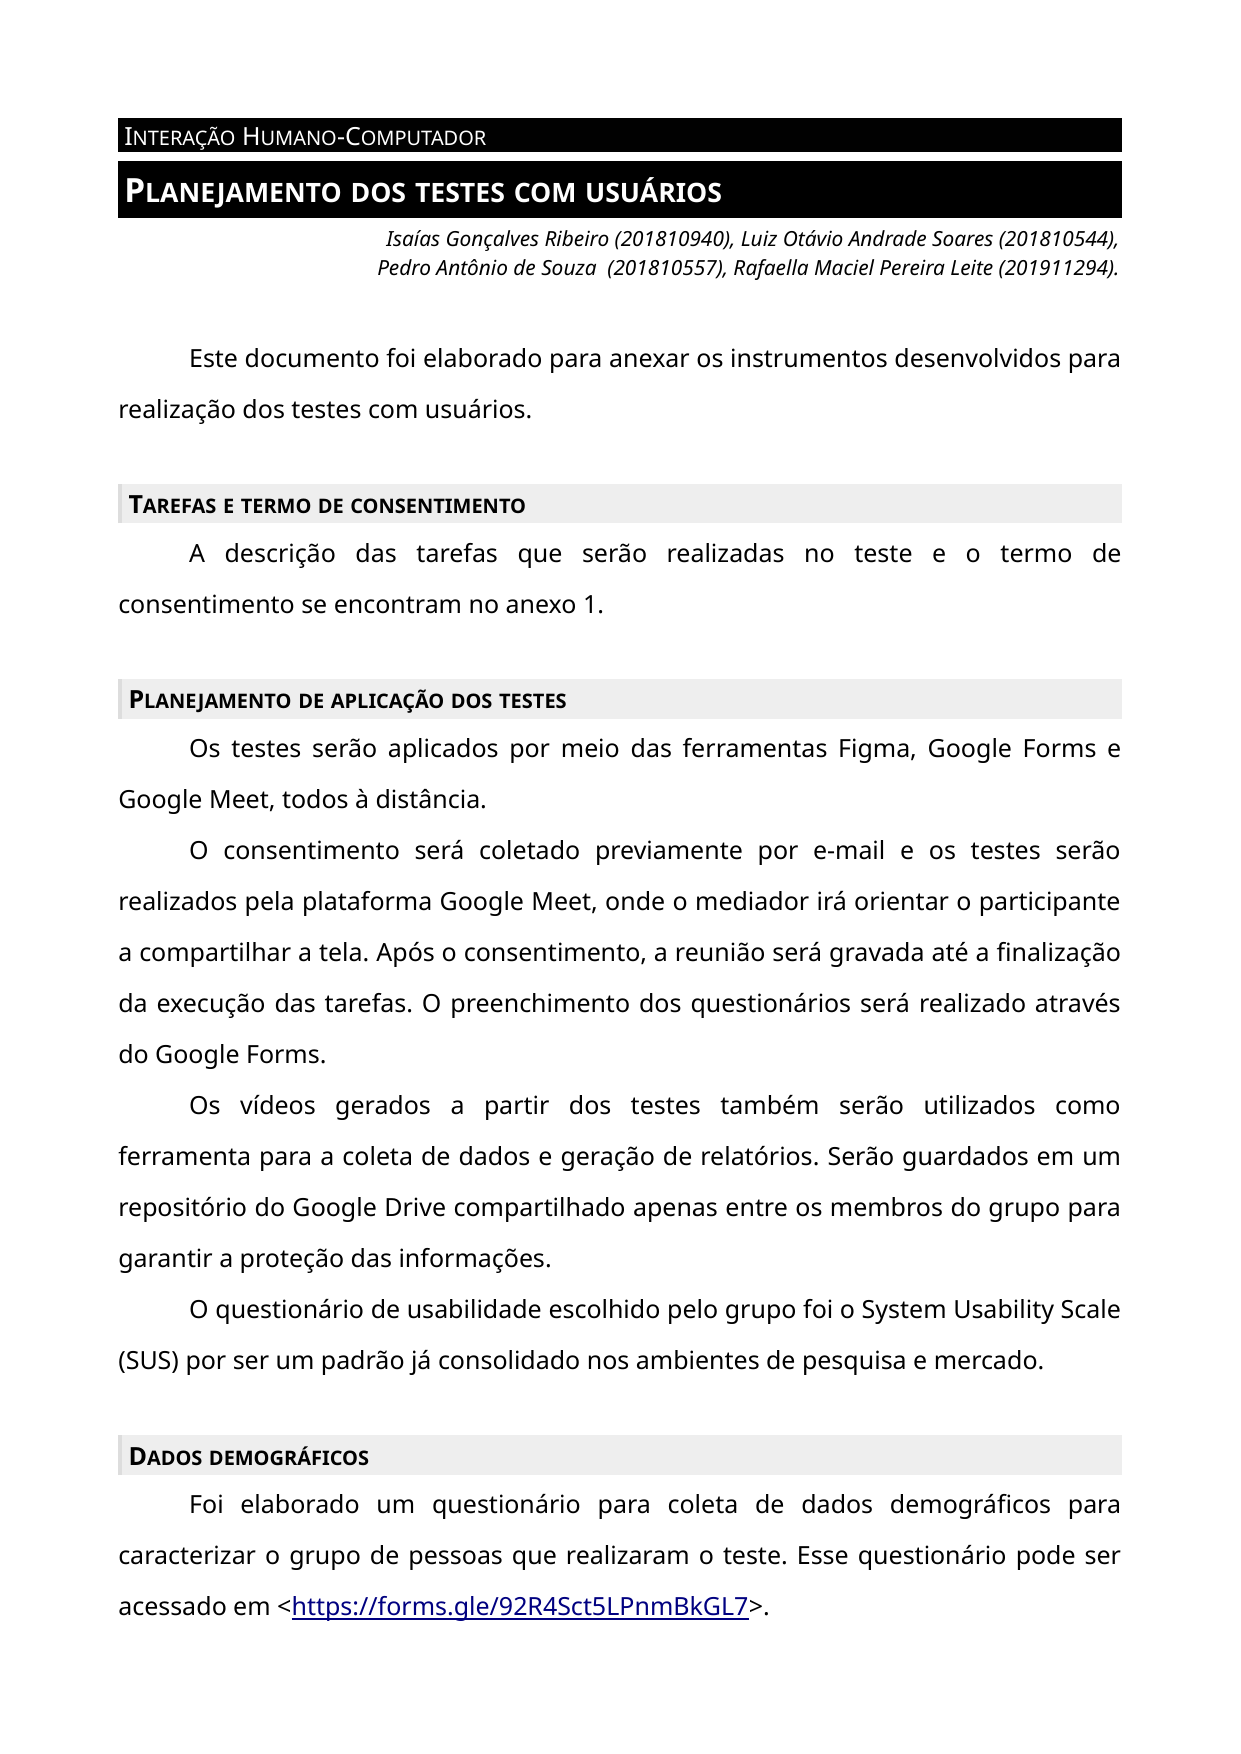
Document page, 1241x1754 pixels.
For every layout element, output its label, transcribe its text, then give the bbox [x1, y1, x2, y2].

text Este documento foi elaborado para anexar os instrumentos desenvolvidos para realização dos testes com usuários. [118, 340, 1122, 425]
text Planejamento de aplicação dos testes [122, 679, 1122, 719]
text Os testes serão aplicados por meio das ferramentas Figma, Google Forms e Google Meet, todos à distância. [118, 730, 1122, 816]
text Foi elaborado um questionário para coleta de dados demográficos para caracterizar o grupo de pessoas que realizaram o teste. Esse questionário pode ser acessado em <https://forms.gle/92R4Sct5LPnmBkGL7>. [118, 1487, 1122, 1623]
text Isaías Gonçalves Ribeiro (201810940), Luiz Otávio Andrade Soares (201810544), [118, 224, 1122, 253]
text O consentimento será coletado previamente por e-mail e os testes serão realizados pela plataforma Google Meet, onde o mediador irá orientar o participante a compartilhar a tela. Após o consentimento, a reunião será gravada até a finalização da execução das tarefas. O preenchimento dos questionários será realizado através do Google Forms. [118, 832, 1122, 1071]
text O questionário de usabilidade escolhido pelo grupo foi o System Usability Scale (SUS) por ser um padrão já consolidado nos ambientes de pesquisa e mercado. [118, 1292, 1122, 1377]
text Planejamento dos testes com usuários [118, 161, 1122, 218]
text Interação Humano-Computador [118, 118, 1122, 152]
text Os vídeos gerados a partir dos testes também serão utilizados como ferramenta para a coleta de dados e geração de relatórios. Serão guardados em um repositório do Google Drive compartilhado apenas entre os membros do grupo para garantir a proteção das informações. [118, 1088, 1122, 1275]
text Dados demográficos [122, 1435, 1122, 1475]
text Pedro Antônio de Souza (201810557), Rafaella Maciel Pereira Leite (201911294). [118, 253, 1122, 281]
text A descrição das tarefas que serão realizadas no teste e o termo de consentimento se encontram no anexo 1. [118, 535, 1122, 620]
text Tarefas e termo de consentimento [122, 484, 1122, 523]
